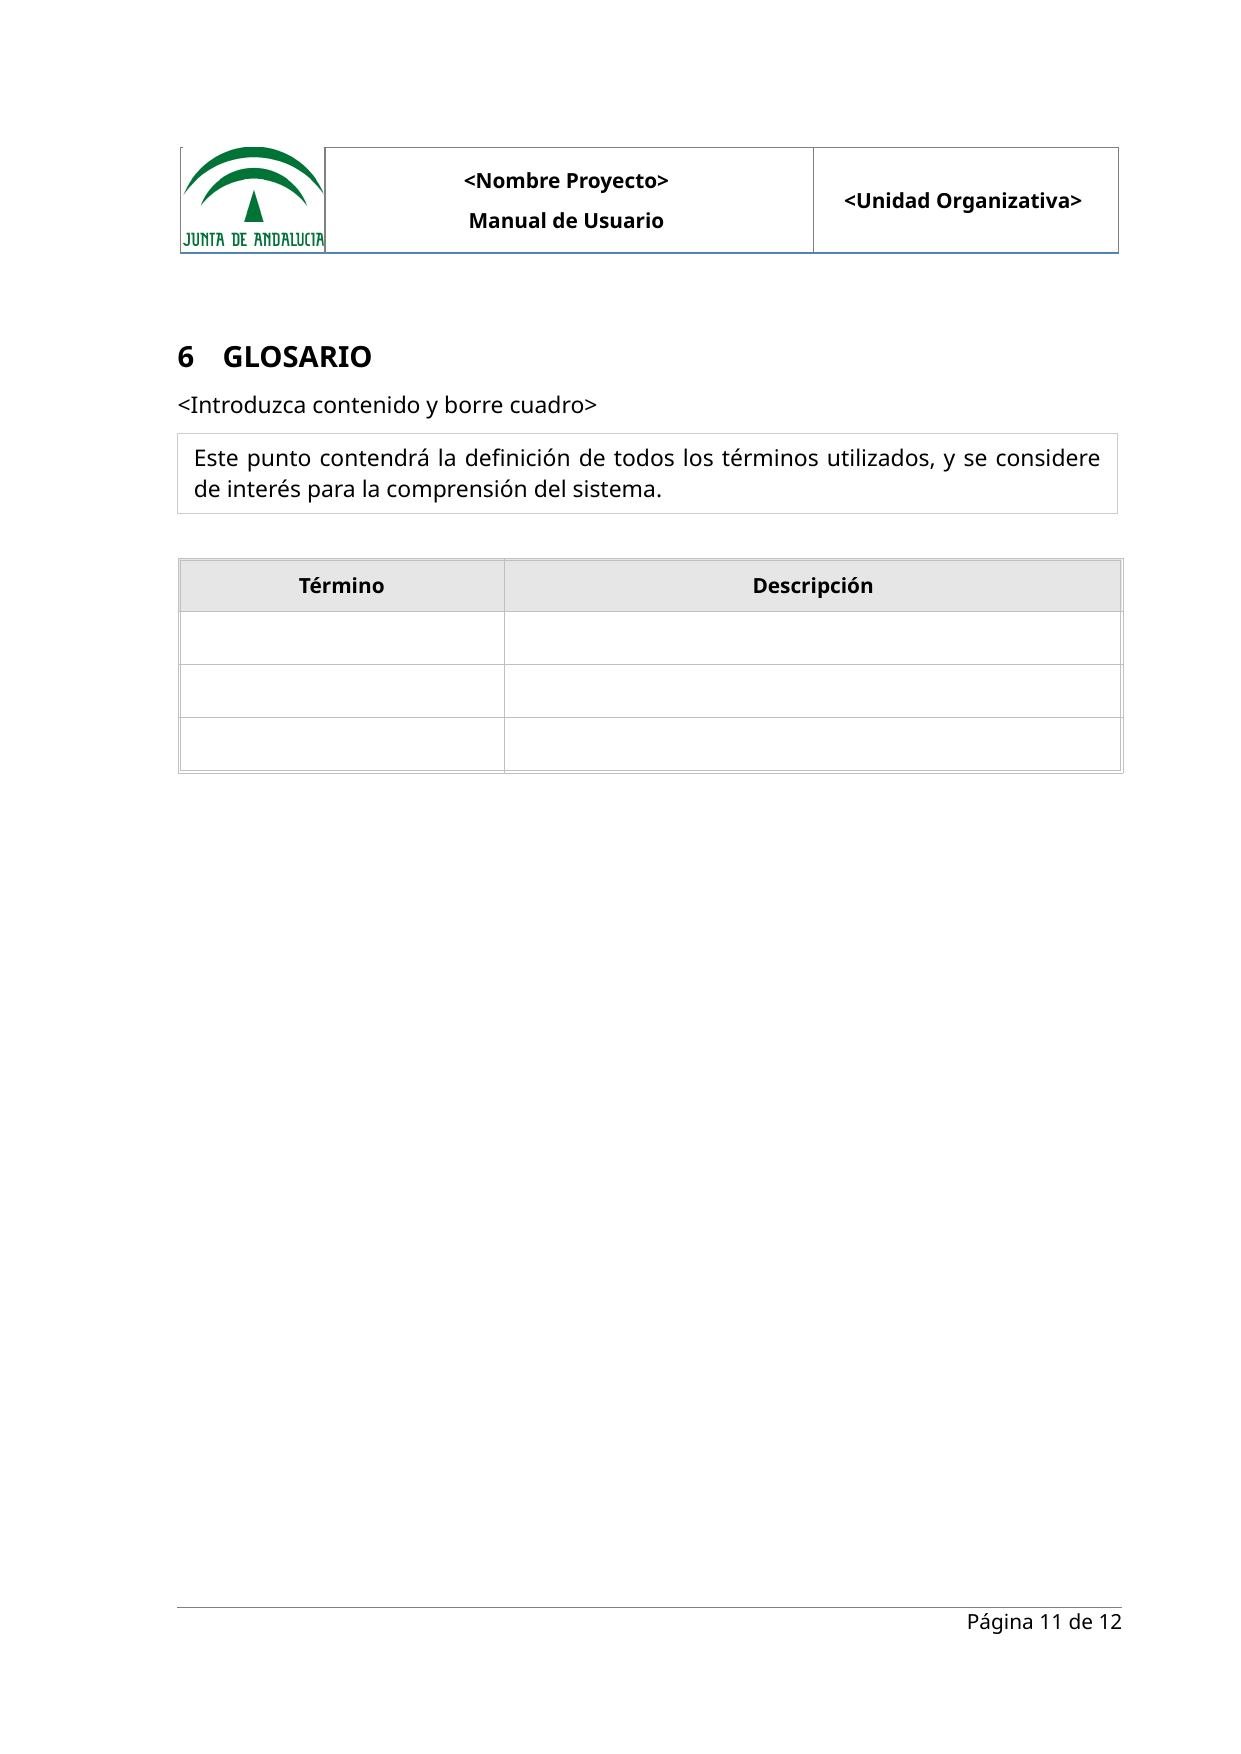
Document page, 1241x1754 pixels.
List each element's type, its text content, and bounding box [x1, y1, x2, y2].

picture [183, 147, 324, 246]
table_cell [181, 665, 504, 717]
table_cell [505, 665, 1120, 717]
table_header Término [181, 561, 504, 611]
subtitle GLOSARIO [177, 336, 1122, 376]
text Este punto contendrá la definición de todos los términos utilizados, y se considere de interés para la comprensión del sistema. [194, 441, 1101, 504]
table_cell [181, 718, 504, 770]
table_header Descripción [505, 561, 1120, 611]
text <Introduzca contenido y borre cuadro> [177, 389, 1122, 420]
table_cell [505, 718, 1120, 770]
table_cell [181, 612, 504, 664]
table_cell [505, 612, 1120, 664]
